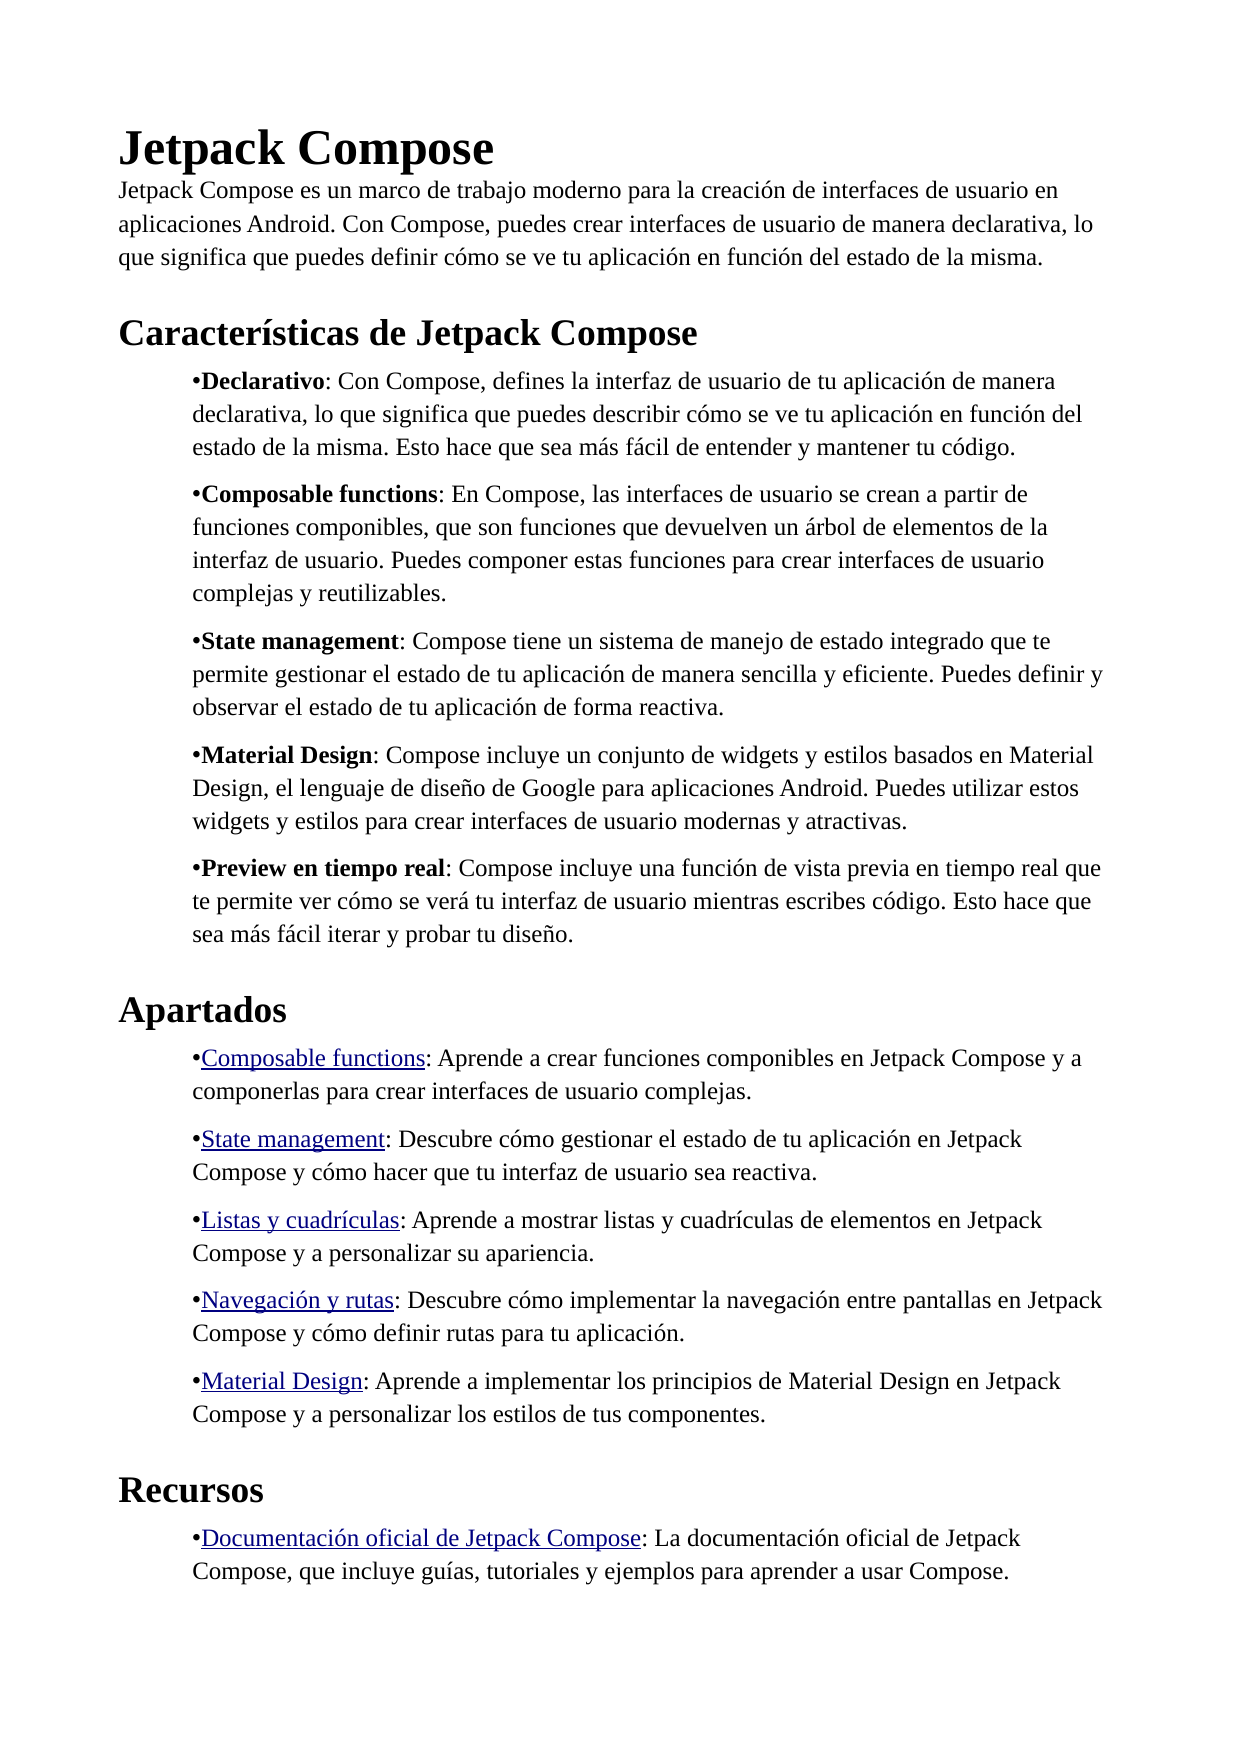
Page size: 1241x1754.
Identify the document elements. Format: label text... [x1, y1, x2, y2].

subtitle Recursos​ [118, 1467, 1122, 1511]
list Composable functions: En Compose, las interfaces de usuario se crean a partir de funciones componibles, que son funciones que devuelven un árbol de elementos de la interfaz de usuario. Puedes componer estas funciones para crear interfaces de usuario complejas y reutilizables. [118, 479, 1122, 607]
list Declarativo: Con Compose, defines la interfaz de usuario de tu aplicación de manera declarativa, lo que significa que puedes describir cómo se ve tu aplicación en función del estado de la misma. Esto hace que sea más fácil de entender y mantener tu código. [118, 366, 1122, 461]
list Preview en tiempo real: Compose incluye una función de vista previa en tiempo real que te permite ver cómo se verá tu interfaz de usuario mientras escribes código. Esto hace que sea más fácil iterar y probar tu diseño. [118, 853, 1122, 948]
subtitle Características de Jetpack Compose​ [118, 310, 1122, 353]
list State management: Descubre cómo gestionar el estado de tu aplicación en Jetpack Compose y cómo hacer que tu interfaz de usuario sea reactiva. [118, 1124, 1122, 1186]
list Listas y cuadrículas: Aprende a mostrar listas y cuadrículas de elementos en Jetpack Compose y a personalizar su apariencia. [118, 1205, 1122, 1266]
list Material Design: Compose incluye un conjunto de widgets y estilos basados en Material Design, el lenguaje de diseño de Google para aplicaciones Android. Puedes utilizar estos widgets y estilos para crear interfaces de usuario modernas y atractivas. [118, 740, 1122, 834]
list State management: Compose tiene un sistema de manejo de estado integrado que te permite gestionar el estado de tu aplicación de manera sencilla y eficiente. Puedes definir y observar el estado de tu aplicación de forma reactiva. [118, 626, 1122, 721]
list Navegación y rutas: Descubre cómo implementar la navegación entre pantallas en Jetpack Compose y cómo definir rutas para tu aplicación. [118, 1285, 1122, 1347]
list Composable functions: Aprende a crear funciones componibles en Jetpack Compose y a componerlas para crear interfaces de usuario complejas. [118, 1043, 1122, 1105]
list Documentación oficial de Jetpack Compose: La documentación oficial de Jetpack Compose, que incluye guías, tutoriales y ejemplos para aprender a usar Compose. [118, 1523, 1122, 1585]
text Jetpack Compose es un marco de trabajo moderno para la creación de interfaces de usuario en aplicaciones Android. Con Compose, puedes crear interfaces de usuario de manera declarativa, lo que significa que puedes definir cómo se ve tu aplicación en función del estado de la misma. [118, 176, 1122, 270]
subtitle Apartados​ [118, 988, 1122, 1031]
subtitle Jetpack Compose [118, 118, 1122, 176]
list Material Design: Aprende a implementar los principios de Material Design en Jetpack Compose y a personalizar los estilos de tus componentes. [118, 1366, 1122, 1428]
